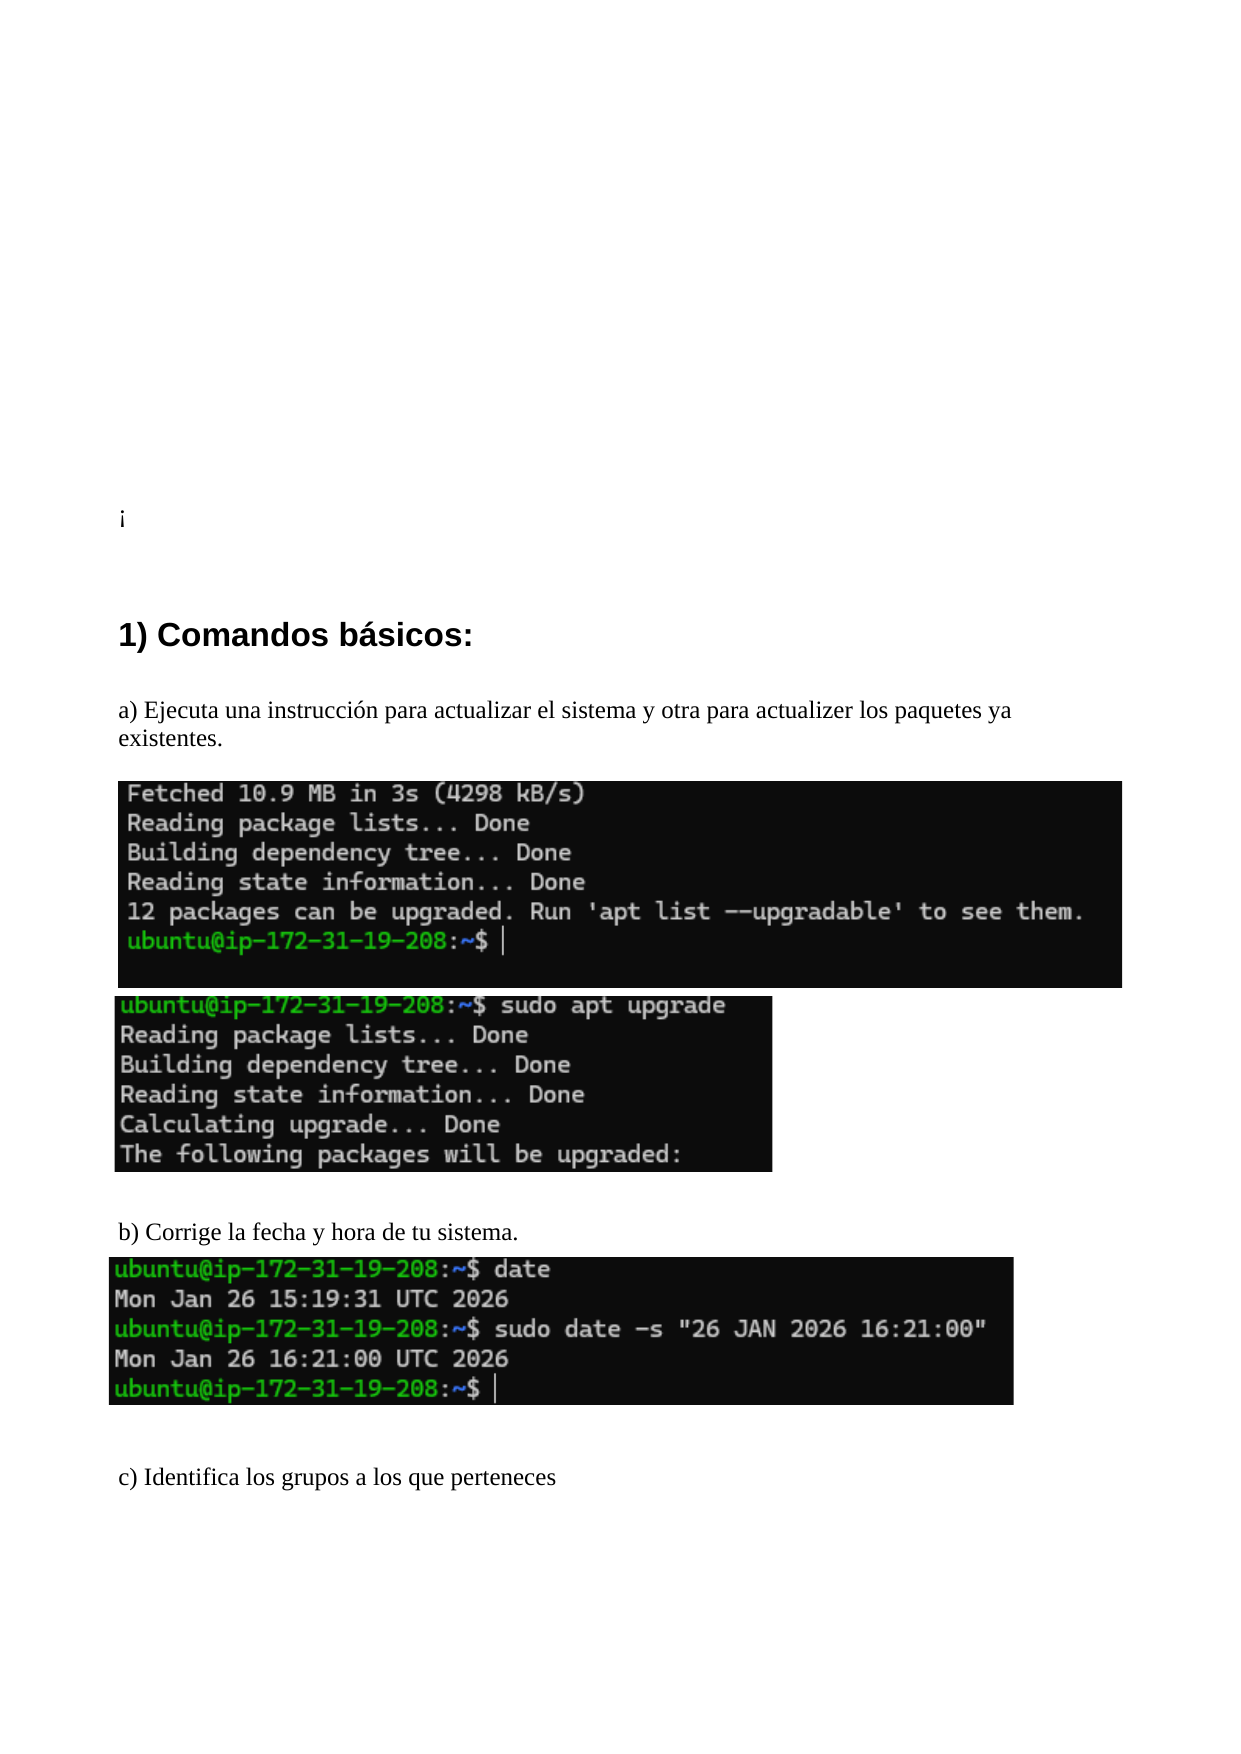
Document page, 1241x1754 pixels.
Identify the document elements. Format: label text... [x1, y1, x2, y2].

picture [108, 1257, 1014, 1405]
text ¡ [118, 499, 1122, 528]
subtitle 1) Comandos básicos: [118, 615, 1122, 653]
text a) Ejecuta una instrucción para actualizar el sistema y otra para actualizer los paquetes ya [118, 695, 1122, 723]
text b) Corrige la fecha y hora de tu sistema. [118, 1217, 1122, 1246]
text c) Identifica los grupos a los que perteneces [118, 1462, 1122, 1490]
picture [114, 996, 773, 1172]
text existentes. [118, 723, 1122, 752]
picture [118, 781, 1123, 988]
